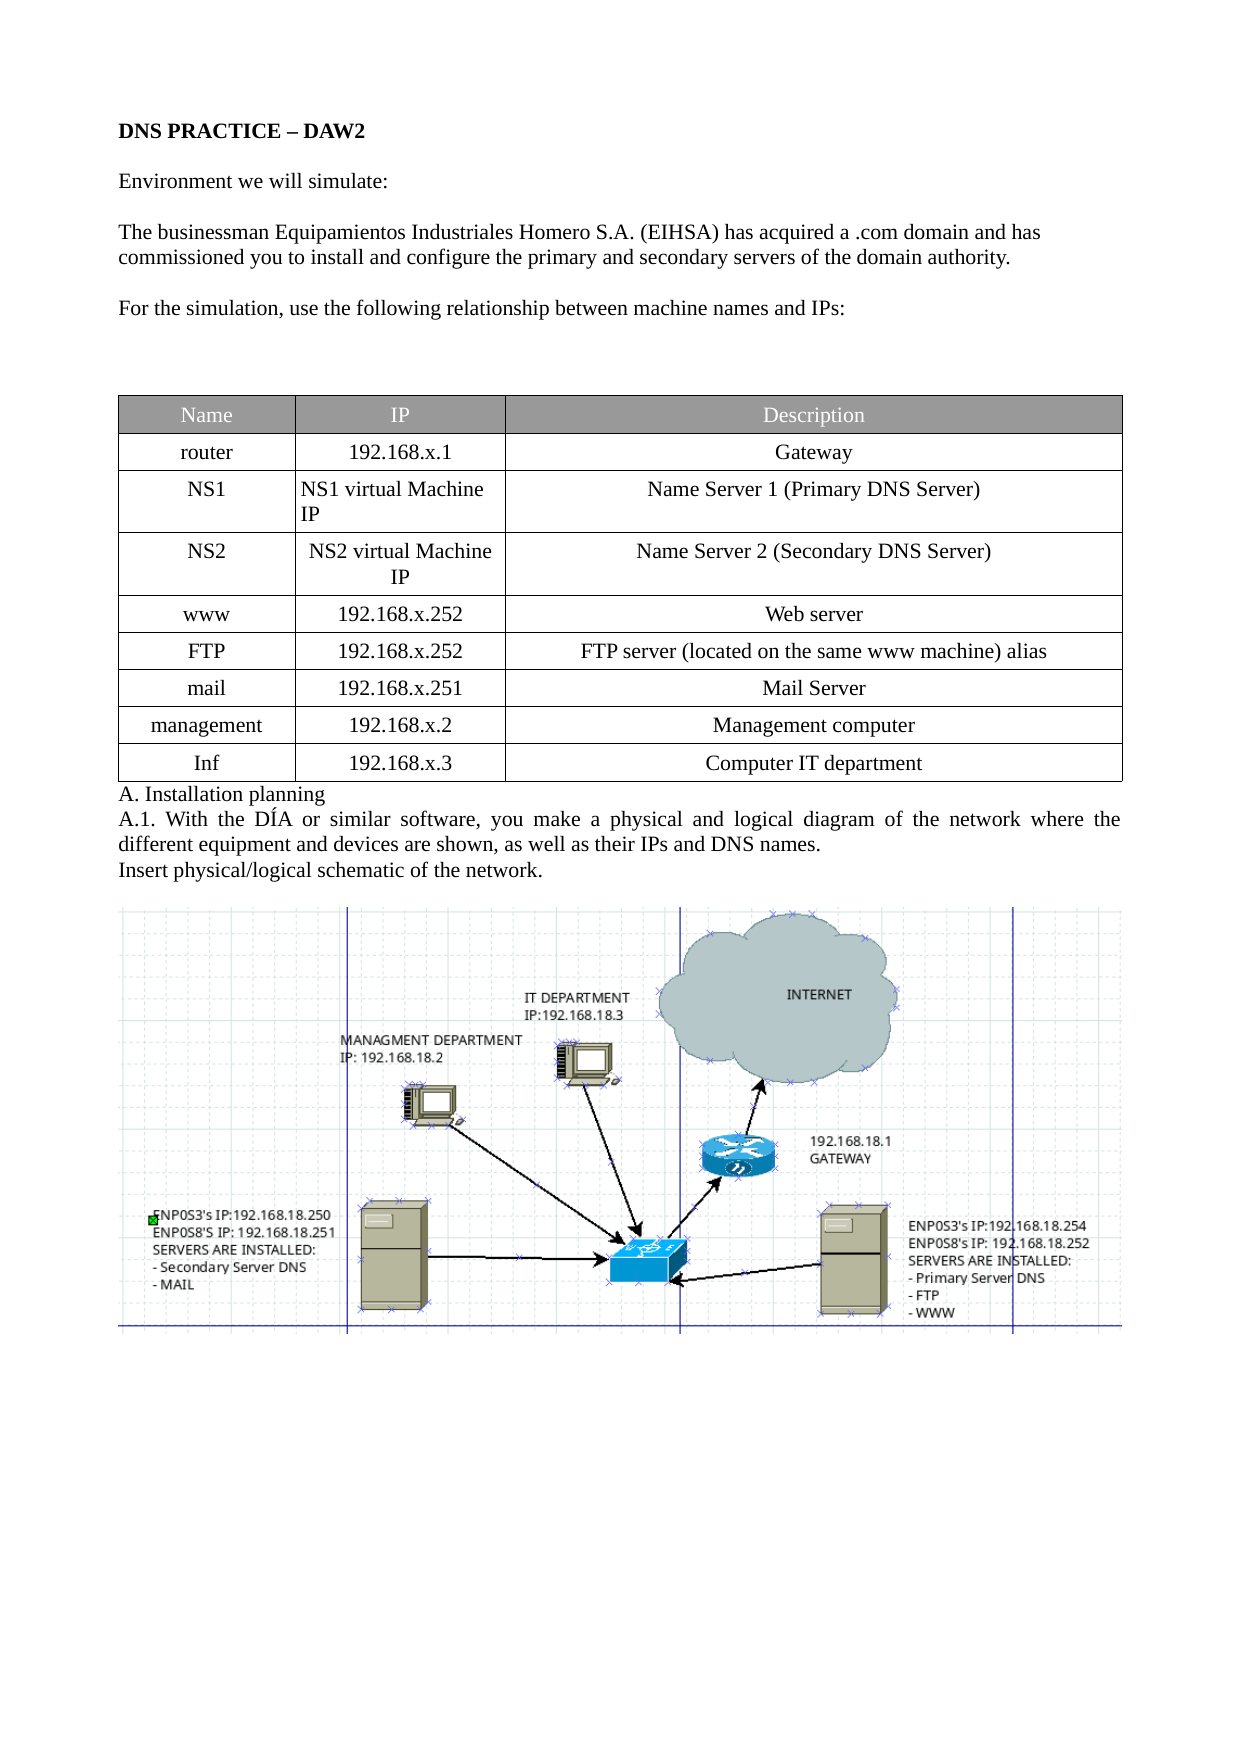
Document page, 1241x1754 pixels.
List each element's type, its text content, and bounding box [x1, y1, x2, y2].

table_cell 192.168.x.1 [296, 434, 505, 470]
table_cell Name Server 2 (Secondary DNS Server) [506, 533, 1122, 594]
table_cell 192.168.x.2 [296, 707, 505, 743]
table_cell Web server [506, 596, 1122, 632]
text For the simulation, use the following relationship between machine names and IPs: [118, 294, 1122, 320]
table_cell 192.168.x.252 [296, 596, 505, 632]
table_cell NS2 virtual Machine IP [296, 533, 505, 594]
table_cell FTP [119, 633, 295, 669]
table_cell Name Server 1 (Primary DNS Server) [506, 471, 1122, 532]
text A.1. With the DÍA or similar software, you make a physical and logical diagram of the network where the different equipment and devices are shown, as well as their IPs and DNS names. [118, 806, 1122, 857]
text A. Installation planning [118, 782, 1122, 806]
picture [118, 907, 1123, 1334]
table_header Description [506, 396, 1122, 433]
table_cell mail [119, 670, 295, 706]
text Insert physical/logical schematic of the network. [118, 857, 1122, 882]
table_cell 192.168.x.3 [296, 744, 505, 781]
table_cell www [119, 596, 295, 632]
table_cell NS1 virtual Machine IP [296, 471, 505, 532]
table_cell NS2 [119, 533, 295, 594]
table_header Name [119, 396, 295, 433]
table_cell FTP server (located on the same www machine) alias [506, 633, 1122, 669]
text The businessman Equipamientos Industriales Homero S.A. (EIHSA) has acquired a .com domain and has commissioned you to install and configure the primary and secondary servers of the domain authority. [118, 219, 1122, 269]
table_cell 192.168.x.251 [296, 670, 505, 706]
table_cell Management computer [506, 707, 1122, 743]
table_cell management [119, 707, 295, 743]
table_cell NS1 [119, 471, 295, 532]
text DNS PRACTICE – DAW2 [118, 118, 1122, 143]
table_cell Gateway [506, 434, 1122, 470]
table_cell Inf [119, 744, 295, 781]
table_cell 192.168.x.252 [296, 633, 505, 669]
table_cell Mail Server [506, 670, 1122, 706]
table_cell router [119, 434, 295, 470]
table_header IP [296, 396, 505, 433]
text Environment we will simulate: [118, 168, 1122, 194]
table_cell Computer IT department [506, 744, 1122, 781]
